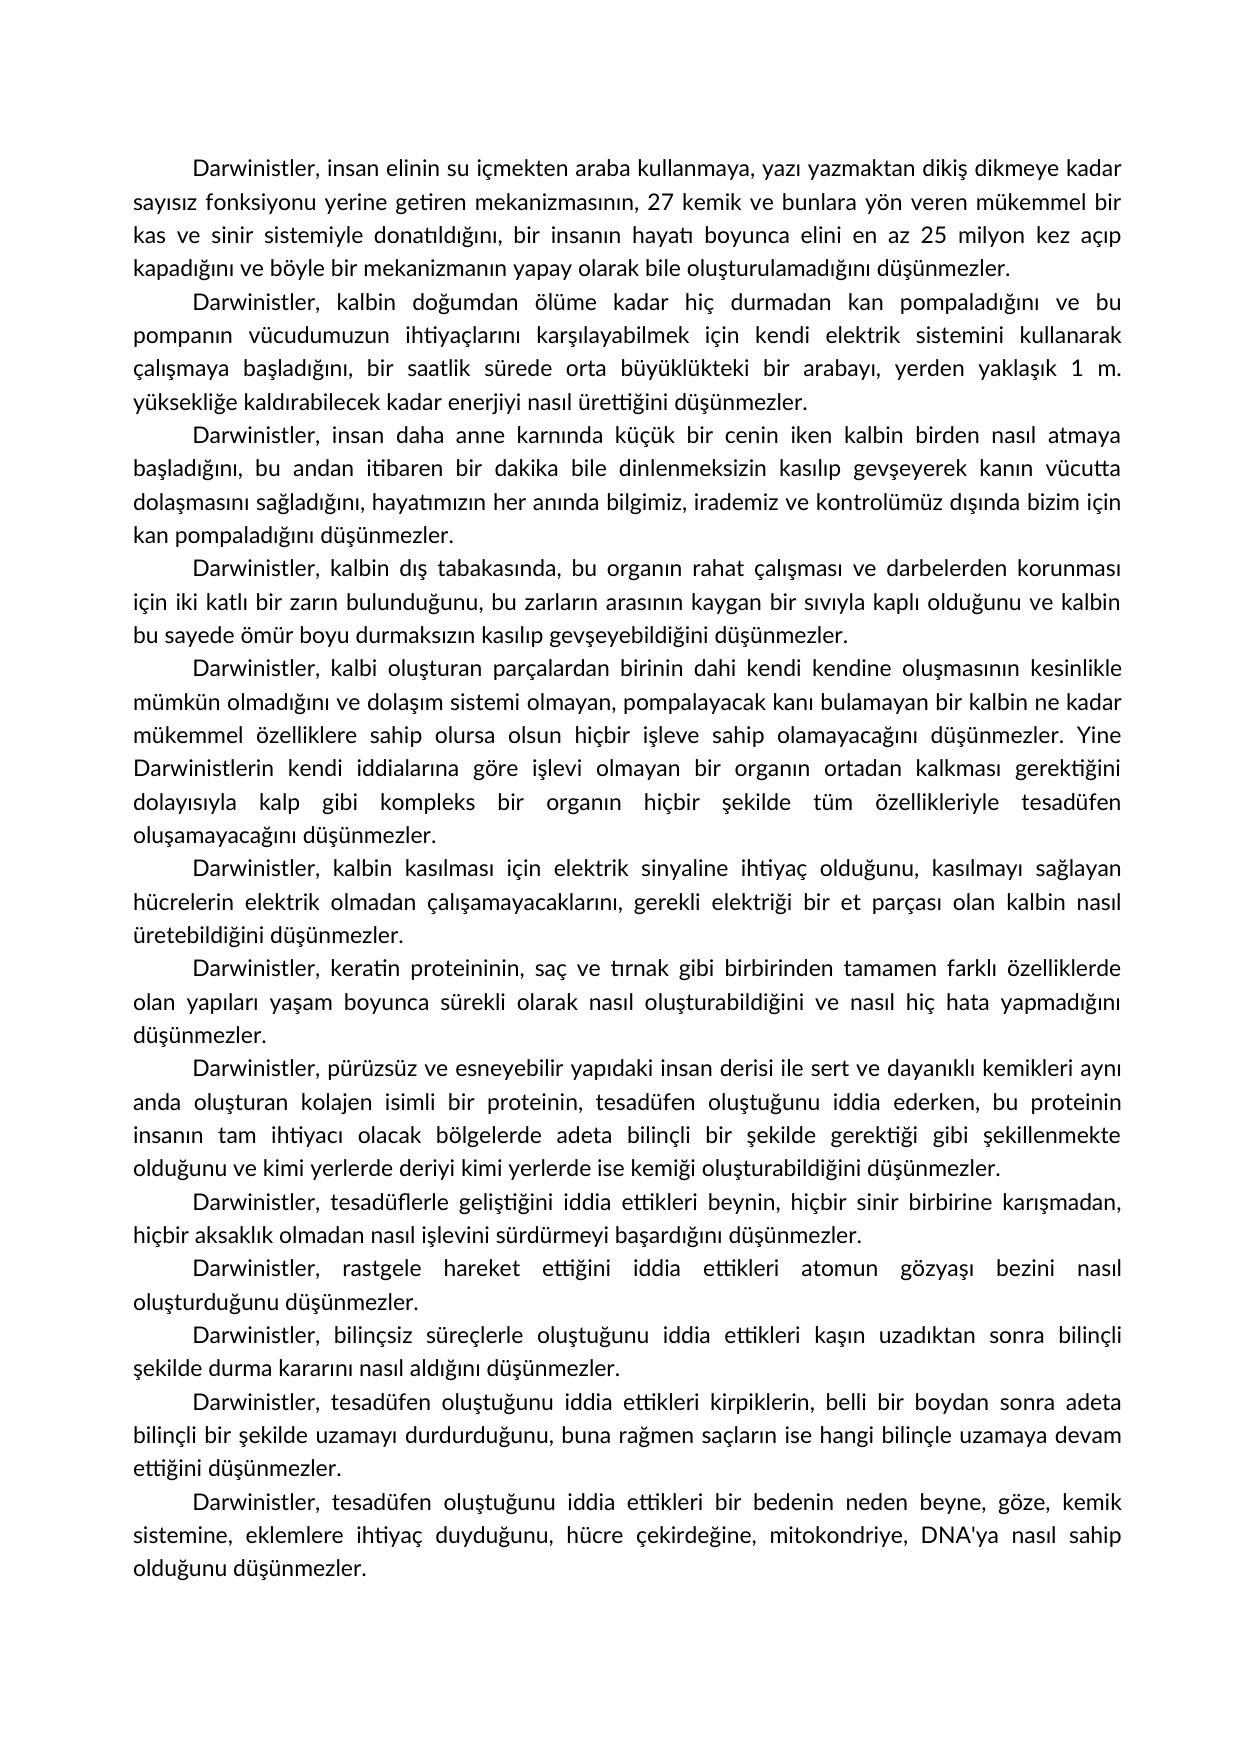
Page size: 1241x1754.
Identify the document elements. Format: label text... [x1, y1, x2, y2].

text Darwinistler, tesadüfen oluştuğunu iddia ettikleri kirpiklerin, belli bir boydan sonra adeta bilinçli bir şekilde uzamayı durdurduğunu, buna rağmen saçların ise hangi bilinçle uzamaya devam ettiğini düşünmezler. [133, 1383, 1123, 1483]
text Darwinistler, keratin proteininin, saç ve tırnak gibi birbirinden tamamen farklı özelliklerde olan yapıları yaşam boyunca sürekli olarak nasıl oluşturabildiğini ve nasıl hiç hata yapmadığını düşünmezler. [133, 950, 1123, 1050]
text Darwinistler, pürüzsüz ve esneyebilir yapıdaki insan derisi ile sert ve dayanıklı kemikleri aynı anda oluşturan kolajen isimli bir proteinin, tesadüfen oluştuğunu iddia ederken, bu proteinin insanın tam ihtiyacı olacak bölgelerde adeta bilinçli bir şekilde gerektiği gibi şekillenmekte olduğunu ve kimi yerlerde deriyi kimi yerlerde ise kemiği oluşturabildiğini düşünmezler. [133, 1050, 1123, 1183]
text Darwinistler, tesadüfen oluştuğunu iddia ettikleri bir bedenin neden beyne, göze, kemik sistemine, eklemlere ihtiyaç duyduğunu, hücre çekirdeğine, mitokondriye, DNA'ya nasıl sahip olduğunu düşünmezler. [133, 1483, 1123, 1583]
text Darwinistler, insan elinin su içmekten araba kullanmaya, yazı yazmaktan dikiş dikmeye kadar sayısız fonksiyonu yerine getiren mekanizmasının, 27 kemik ve bunlara yön veren mükemmel bir kas ve sinir sistemiyle donatıldığını, bir insanın hayatı boyunca elini en az 25 milyon kez açıp kapadığını ve böyle bir mekanizmanın yapay olarak bile oluşturulamadığını düşünmezler. [133, 150, 1123, 283]
text Darwinistler, rastgele hareket ettiğini iddia ettikleri atomun gözyaşı bezini nasıl oluşturduğunu düşünmezler. [133, 1250, 1123, 1317]
text Darwinistler, bilinçsiz süreçlerle oluştuğunu iddia ettikleri kaşın uzadıktan sonra bilinçli şekilde durma kararını nasıl aldığını düşünmezler. [133, 1317, 1123, 1383]
text Darwinistler, tesadüflerle geliştiğini iddia ettikleri beynin, hiçbir sinir birbirine karışmadan, hiçbir aksaklık olmadan nasıl işlevini sürdürmeyi başardığını düşünmezler. [133, 1183, 1123, 1250]
text Darwinistler, kalbin dış tabakasında, bu organın rahat çalışması ve darbelerden korunması için iki katlı bir zarın bulunduğunu, bu zarların arasının kaygan bir sıvıyla kaplı olduğunu ve kalbin bu sayede ömür boyu durmaksızın kasılıp gevşeyebildiğini düşünmezler. [133, 550, 1123, 650]
text Darwinistler, kalbin kasılması için elektrik sinyaline ihtiyaç olduğunu, kasılmayı sağlayan hücrelerin elektrik olmadan çalışamayacaklarını, gerekli elektriği bir et parçası olan kalbin nasıl üretebildiğini düşünmezler. [133, 850, 1123, 950]
text Darwinistler, kalbin doğumdan ölüme kadar hiç durmadan kan pompaladığını ve bu pompanın vücudumuzun ihtiyaçlarını karşılayabilmek için kendi elektrik sistemini kullanarak çalışmaya başladığını, bir saatlik sürede orta büyüklükteki bir arabayı, yerden yaklaşık 1 m. yüksekliğe kaldırabilecek kadar enerjiyi nasıl ürettiğini düşünmezler. [133, 283, 1123, 417]
text Darwinistler, kalbi oluşturan parçalardan birinin dahi kendi kendine oluşmasının kesinlikle mümkün olmadığını ve dolaşım sistemi olmayan, pompalayacak kanı bulamayan bir kalbin ne kadar mükemmel özelliklere sahip olursa olsun hiçbir işleve sahip olamayacağını düşünmezler. Yine Darwinistlerin kendi iddialarına göre işlevi olmayan bir organın ortadan kalkması gerektiğini dolayısıyla kalp gibi kompleks bir organın hiçbir şekilde tüm özellikleriyle tesadüfen oluşamayacağını düşünmezler. [133, 650, 1123, 850]
text Darwinistler, insan daha anne karnında küçük bir cenin iken kalbin birden nasıl atmaya başladığını, bu andan itibaren bir dakika bile dinlenmeksizin kasılıp gevşeyerek kanın vücutta dolaşmasını sağladığını, hayatımızın her anında bilgimiz, irademiz ve kontrolümüz dışında bizim için kan pompaladığını düşünmezler. [133, 417, 1123, 550]
